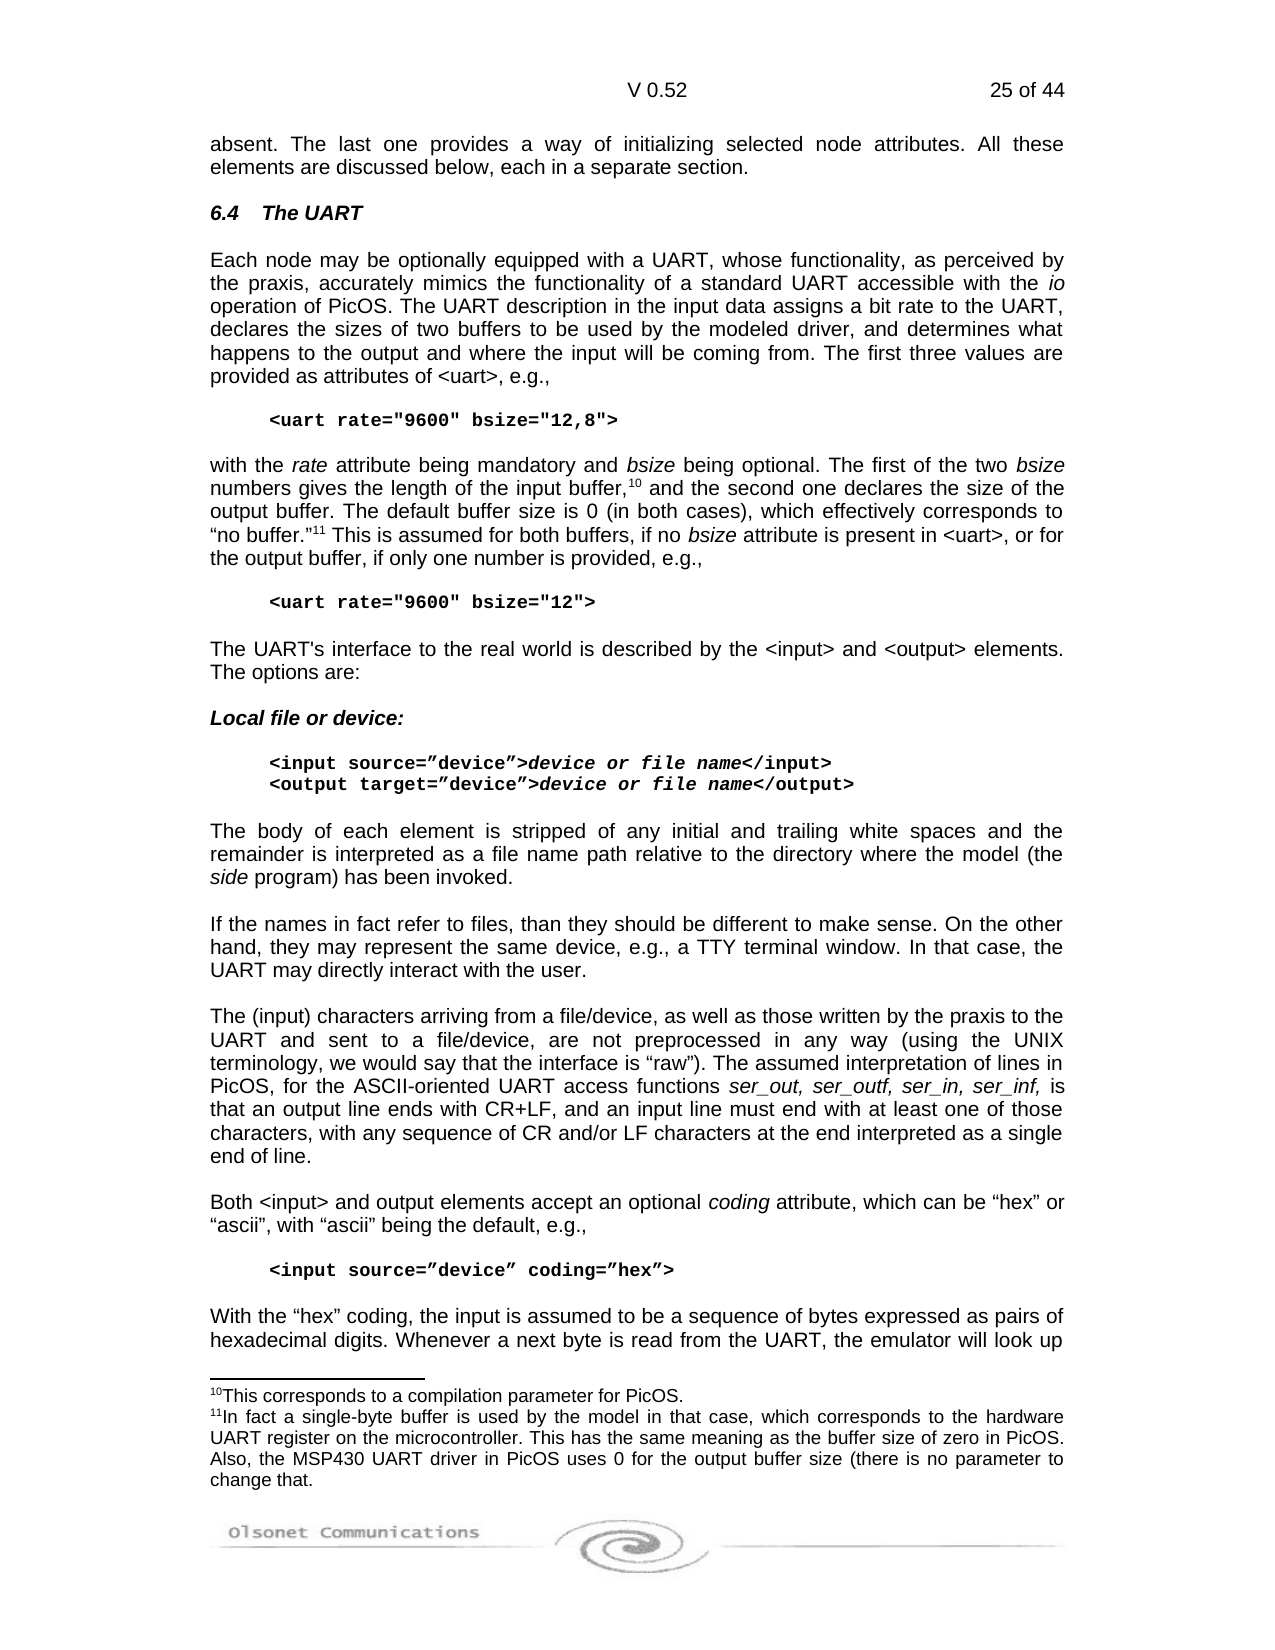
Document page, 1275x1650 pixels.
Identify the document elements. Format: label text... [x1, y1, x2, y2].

text The UART's interface to the real world is described by the <input> and <output> elements. The options are: [210, 637, 1065, 684]
text Each node may be optionally equipped with a UART, whose functionality, as perceived by the praxis, accurately mimics the functionality of a standard UART accessible with the io operation of PicOS. The UART description in the input data assigns a bit rate to the UART, declares the sizes of two buffers to be used by the modeled driver, and determines what happens to the output and where the input will be coming from. The first three values are provided as attributes of <uart>, e.g., [210, 248, 1065, 388]
text With the “hex” coding, the input is assumed to be a sequence of bytes expressed as pairs of hexadecimal digits. Whenever a next byte is read from the UART, the emulator will look up [210, 1305, 1065, 1351]
subtitle The UART [210, 202, 1065, 225]
text If the names in fact refer to files, than they should be different to make sense. On the other hand, they may represent the same device, e.g., a TTY terminal window. In that case, the UART may directly interact with the user. [210, 912, 1065, 982]
text <input source=”device”>device or file name</input> [269, 753, 1065, 775]
text In fact a single-byte buffer is used by the model in that case, which corresponds to the hardware UART register on the microcontroller. This has the same meaning as the buffer size of zero in PicOS. Also, the MSP430 UART driver in PicOS uses 0 for the output buffer size (there is no parameter to change that. [210, 1406, 1065, 1490]
text The (input) characters arriving from a file/device, as well as those written by the praxis to the UART and sent to a file/device, are not preprocessed in any way (using the UNIX terminology, we would say that the interface is “raw”). The assumed interpretation of lines in PicOS, for the ASCII-oriented UART access functions ser_out, ser_outf, ser_in, ser_inf, is that an output line ends with CR+LF, and an input line must end with at least one of those characters, with any sequence of CR and/or LF characters at the end interpreted as a single end of line. [210, 1005, 1065, 1168]
text <uart rate="9600" bsize="12"> [269, 593, 1065, 614]
text The body of each element is stripped of any initial and trailing white spaces and the remainder is interpreted as a file name path relative to the directory where the model (the side program) has been invoked. [210, 819, 1065, 889]
text Local file or device: [210, 707, 1065, 730]
text Both <input> and output elements accept an optional coding attribute, which can be “hex” or “ascii”, with “ascii” being the default, e.g., [210, 1191, 1065, 1237]
picture [210, 1504, 1065, 1596]
text absent. The last one provides a way of initializing selected node attributes. All these elements are discussed below, each in a separate section. [210, 132, 1065, 179]
text This corresponds to a compilation parameter for PicOS. [210, 1385, 1065, 1406]
text <output target=”device”>device or file name</output> [269, 775, 1065, 796]
text <uart rate="9600" bsize="12,8"> [269, 411, 1065, 432]
text <input source=”device” coding=”hex”> [269, 1261, 1065, 1282]
text with the rate attribute being mandatory and bsize being optional. The first of the two bsize numbers gives the length of the input buffer, and the second one declares the size of the output buffer. The default buffer size is 0 (in both cases), which effectively corresponds to “no buffer.” This is assumed for both buffers, if no bsize attribute is present in <uart>, or for the output buffer, if only one number is provided, e.g., [210, 453, 1065, 569]
